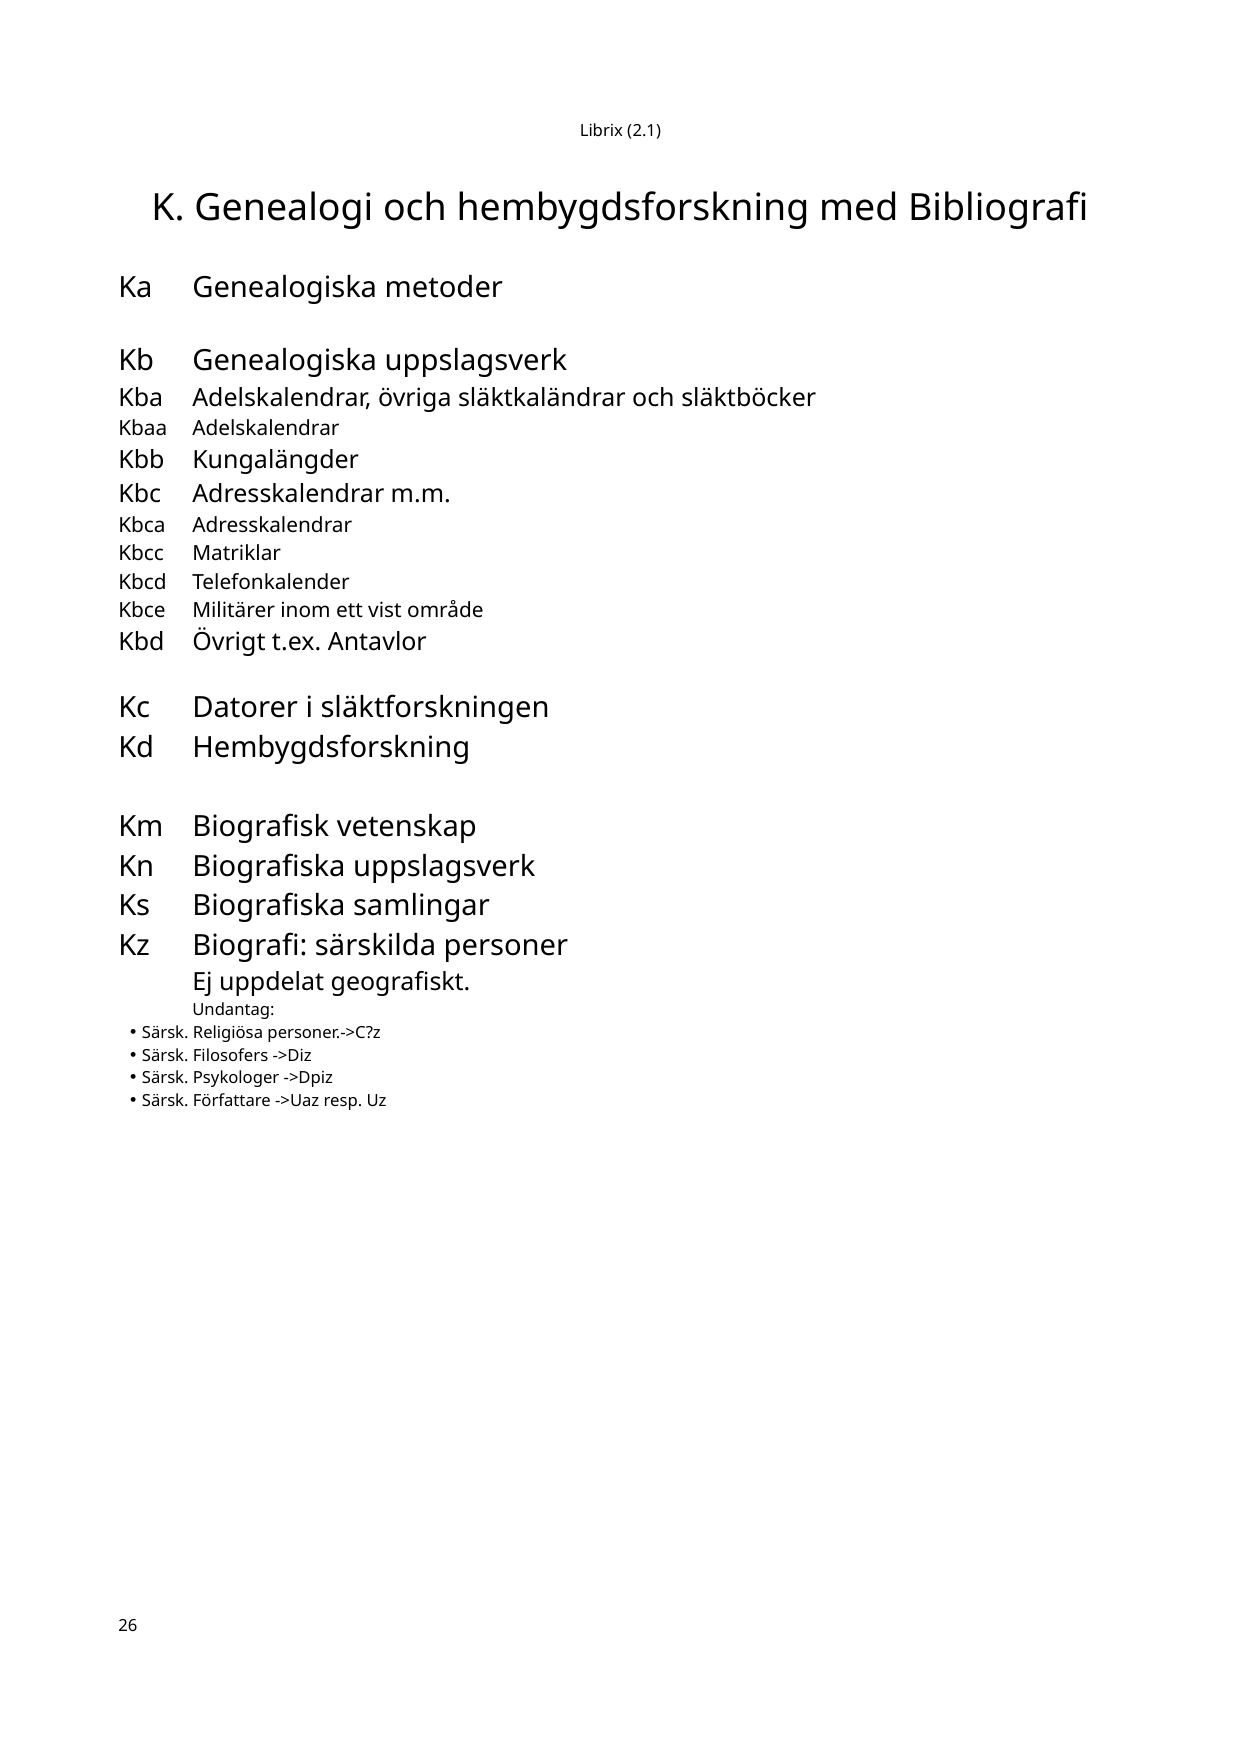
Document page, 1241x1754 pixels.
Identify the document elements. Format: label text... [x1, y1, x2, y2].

text Kbaa Adelskalendrar [118, 413, 1122, 442]
text Kba Adelskalendrar, övriga släktkaländrar och släktböcker [118, 379, 1122, 413]
text Kbcc Matriklar [118, 538, 1122, 567]
text Kc Datorer i släktforskningen [118, 686, 1122, 726]
text Ka Genealogiska metoder [118, 266, 1122, 306]
text Kbc Adresskalendrar m.m. [118, 476, 1122, 510]
text Kz Biografi: särskilda personer [118, 924, 1122, 964]
text Kb Genealogiska uppslagsverk [118, 339, 1122, 379]
text Ej uppdelat geografiskt. [118, 964, 1122, 998]
text Undantag: [118, 998, 1122, 1021]
text Kd Hembygdsforskning [118, 726, 1122, 766]
subtitle K. Genealogi och hembygdsforskning med Bibliografi [118, 181, 1122, 232]
text Kn Biografiska uppslagsverk [118, 845, 1122, 884]
list Särsk. Författare ->Uaz resp. Uz [130, 1089, 1122, 1112]
list Särsk. Psykologer ->Dpiz [130, 1066, 1122, 1089]
text Ks Biografiska samlingar [118, 884, 1122, 924]
text Kbb Kungalängder [118, 442, 1122, 476]
list Särsk. Religiösa personer.->C?z [130, 1021, 1122, 1043]
text Kbce Militärer inom ett vist område [118, 595, 1122, 624]
text Km Biografisk vetenskap [118, 805, 1122, 845]
text Kbd Övrigt t.ex. Antavlor [118, 624, 1122, 658]
text Kbca Adresskalendrar [118, 510, 1122, 538]
text Kbcd Telefonkalender [118, 567, 1122, 595]
list Särsk. Filosofers ->Diz [130, 1043, 1122, 1066]
